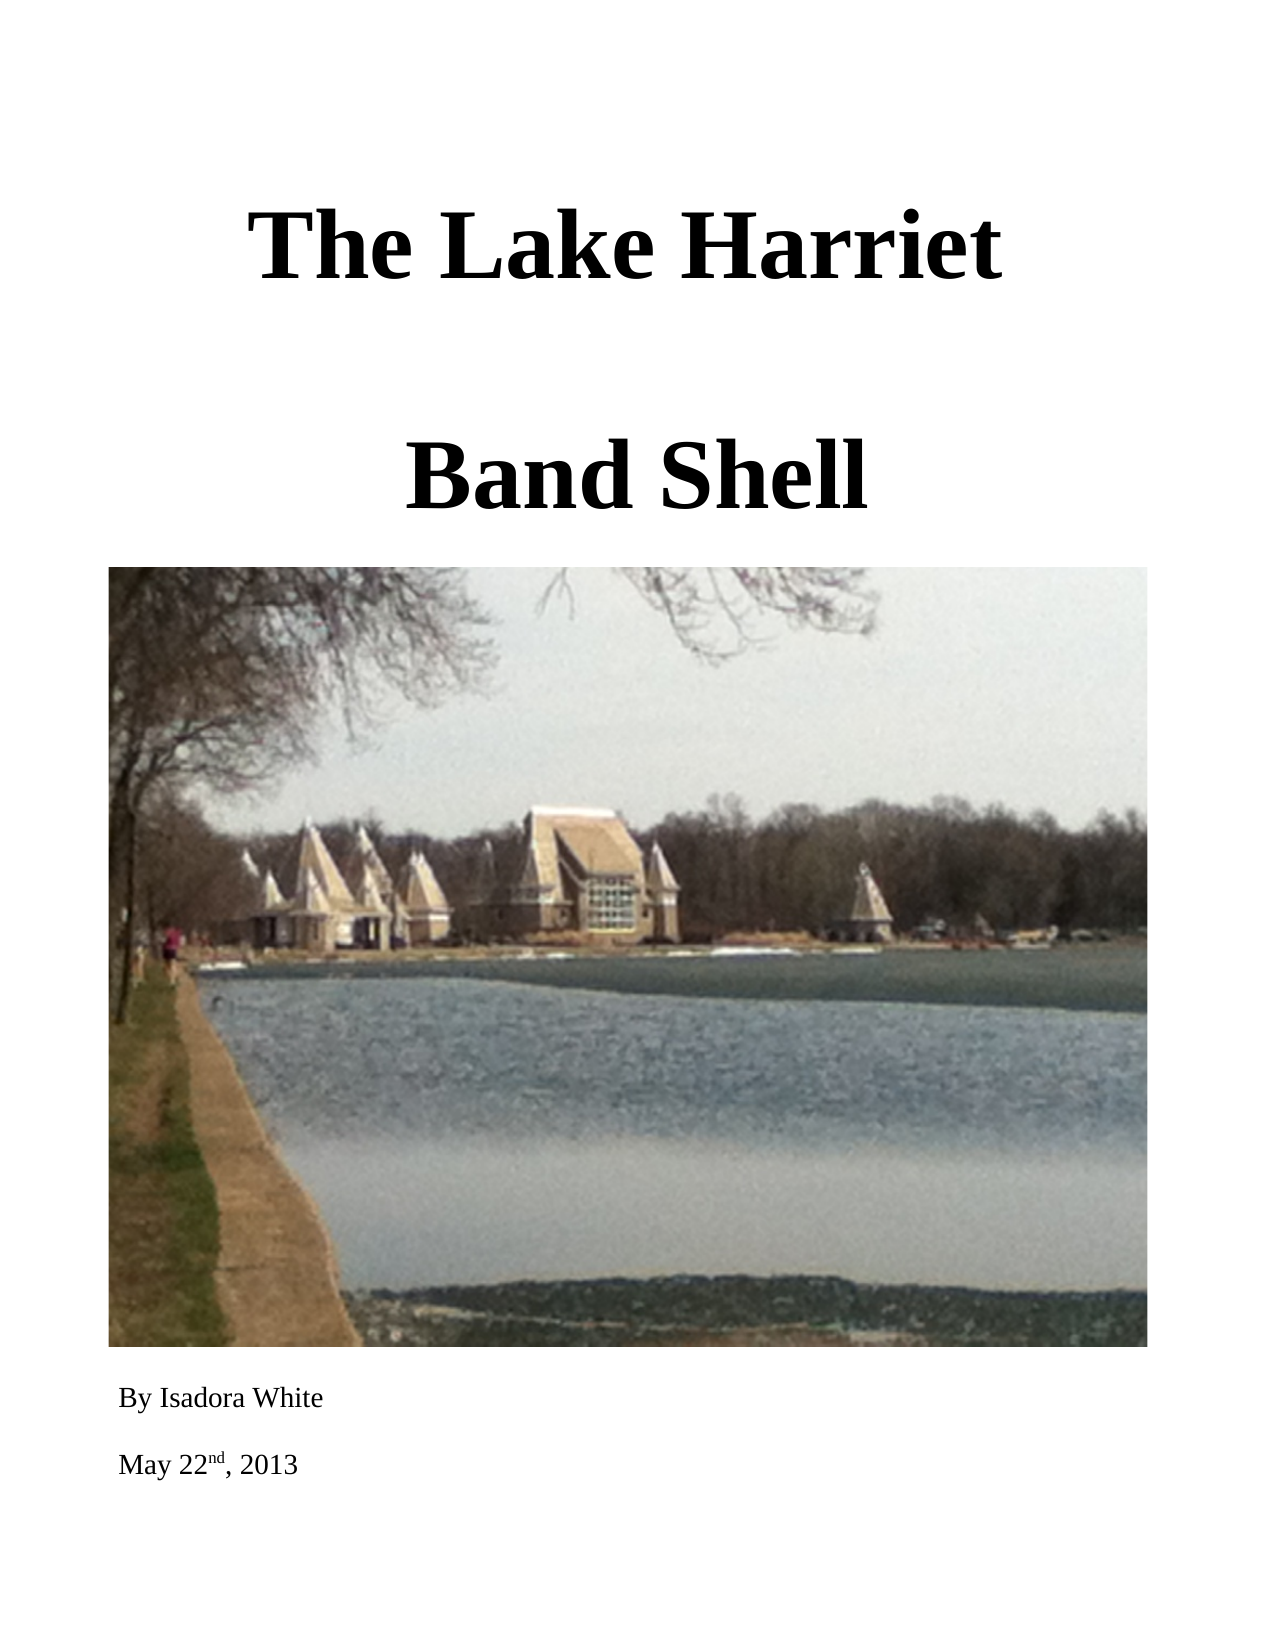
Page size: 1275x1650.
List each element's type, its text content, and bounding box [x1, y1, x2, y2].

text By Isadora White [118, 645, 1157, 1414]
picture [108, 567, 1148, 1347]
text May 22nd, 2013 [118, 1447, 1157, 1481]
text The Lake Harriet [118, 185, 1157, 300]
text Band Shell [118, 415, 1157, 530]
